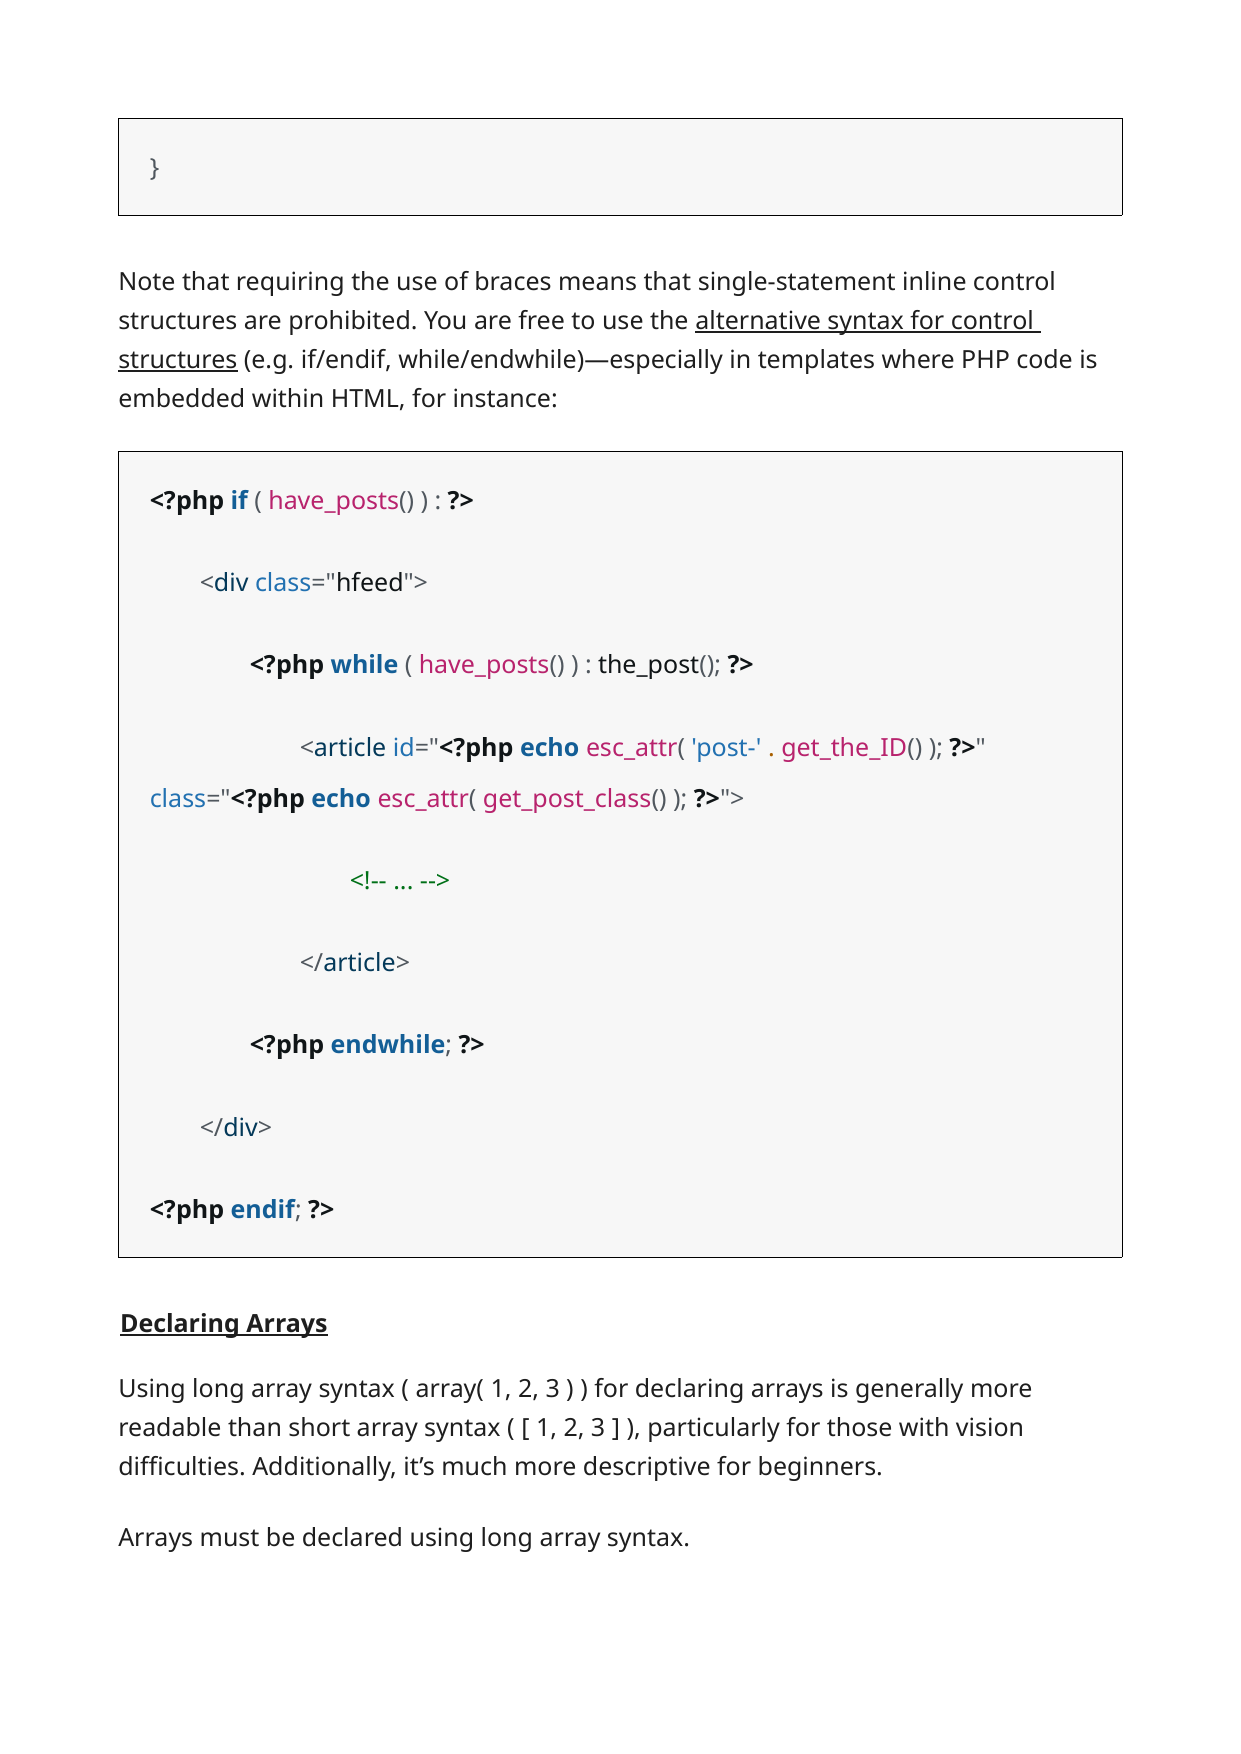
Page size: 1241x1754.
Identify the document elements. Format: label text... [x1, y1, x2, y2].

text <?php if ( have_posts() ) : ?> [119, 452, 1122, 516]
text <?php endif; ?> [119, 1160, 1122, 1257]
text } [119, 119, 1122, 215]
text </article> [119, 913, 1122, 979]
subtitle Declaring Arrays [118, 1305, 1122, 1339]
text Using long array syntax ( array( 1, 2, 3 ) ) for declaring arrays is generally more readable than short array syntax ( [ 1, 2, 3 ] ), particularly for those with vision difficulties. Additionally, it’s much more descriptive for beginners. [118, 1371, 1122, 1483]
text <article id="<?php echo esc_attr( 'post-' . get_the_ID() ); ?>" class="<?php echo esc_attr( get_post_class() ); ?>"> [119, 698, 1122, 814]
text <!-- ... --> [119, 831, 1122, 897]
text <?php endwhile; ?> [119, 996, 1122, 1061]
text Arrays must be declared using long array syntax. [118, 1519, 1122, 1553]
text </div> [119, 1078, 1122, 1143]
text <?php while ( have_posts() ) : the_post(); ?> [119, 616, 1122, 681]
text Note that requiring the use of braces means that single-statement inline control structures are prohibited. You are free to use the alternative syntax for control structures (e.g. if/endif, while/endwhile)—especially in templates where PHP code is embedded within HTML, for instance: [118, 263, 1122, 415]
text <div class="hfeed"> [119, 533, 1122, 599]
